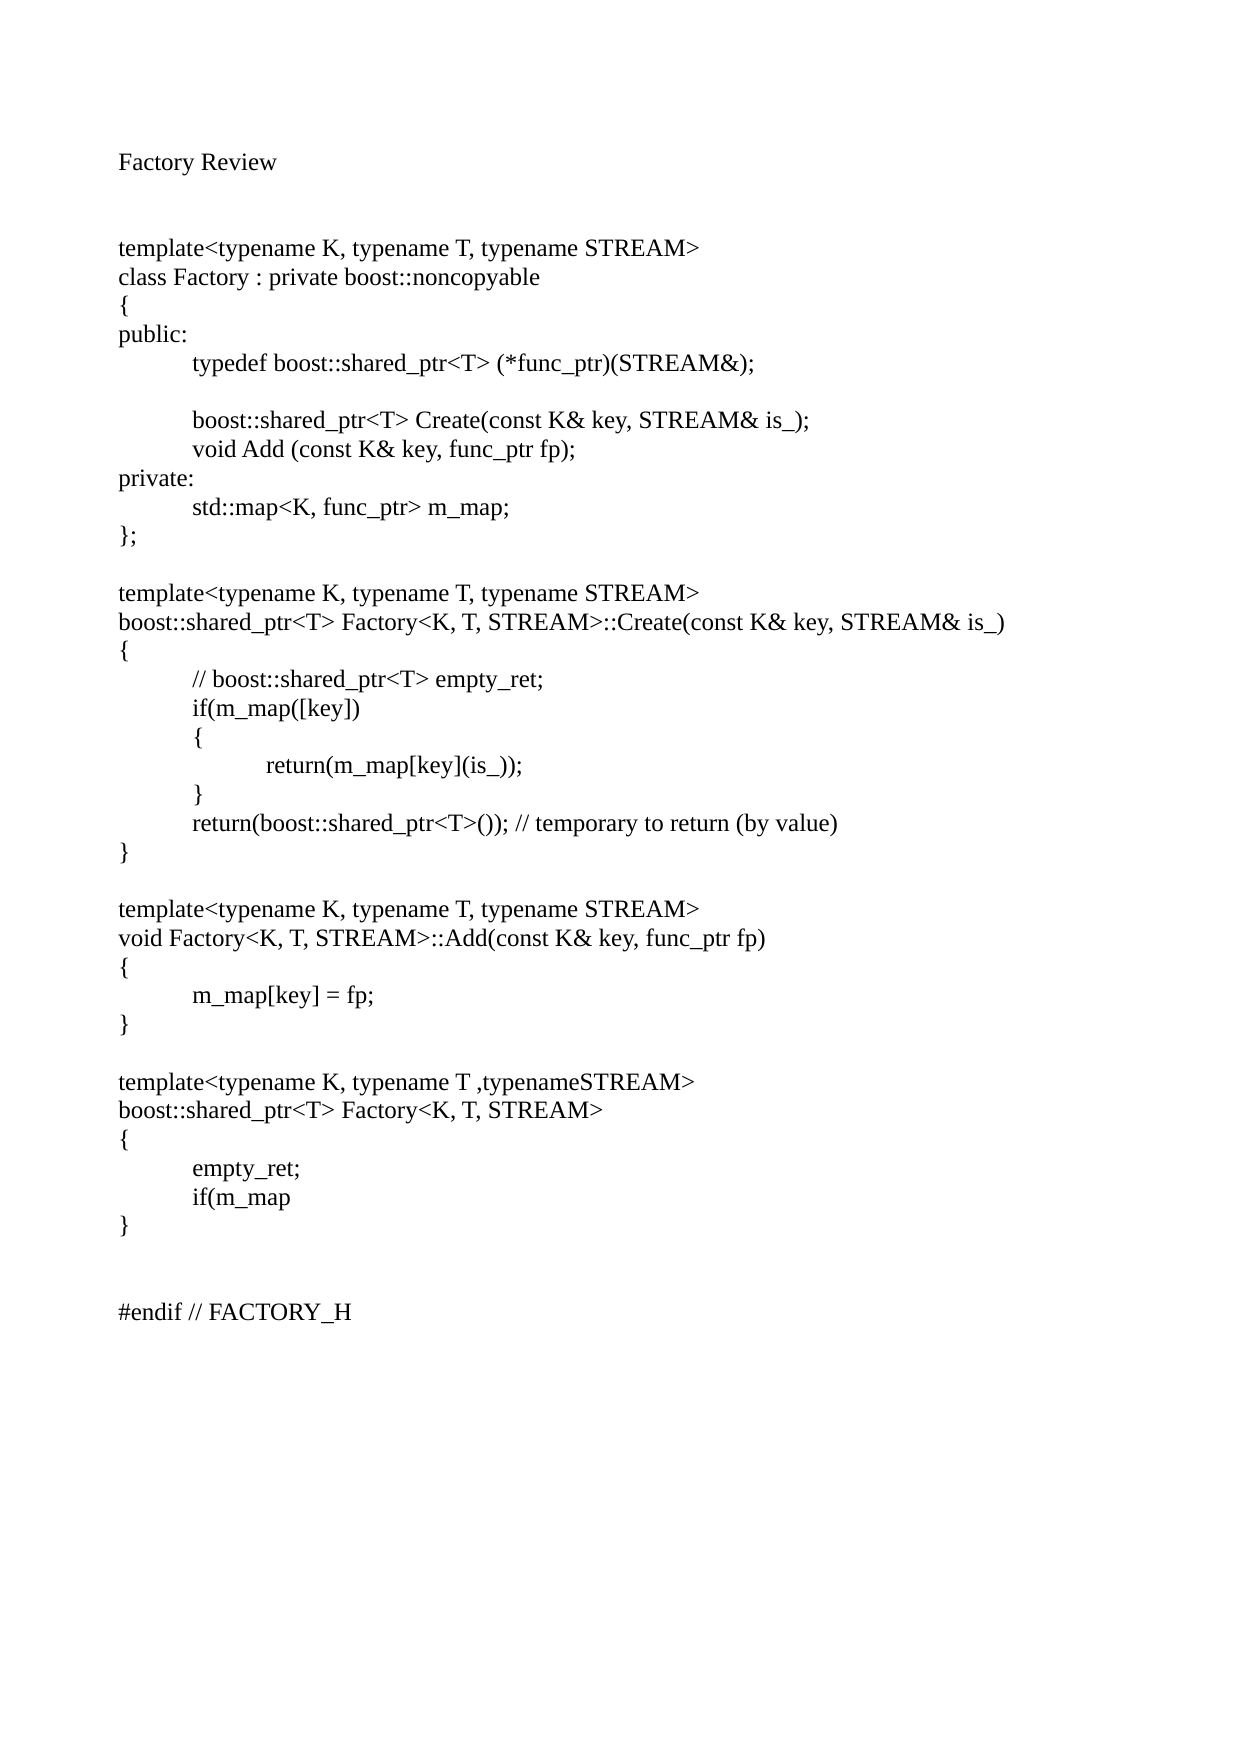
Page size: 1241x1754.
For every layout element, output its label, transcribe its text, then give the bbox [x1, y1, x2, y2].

text { [118, 952, 1122, 981]
text template<typename K, typename T, typename STREAM> [118, 578, 1122, 607]
text } [118, 1009, 1122, 1038]
text if(m_map [118, 1182, 1122, 1211]
text return(m_map[key](is_)); [118, 751, 1122, 779]
text empty_ret; [118, 1153, 1122, 1182]
text std::map<K, func_ptr> m_map; [118, 492, 1122, 521]
text if(m_map([key]) [118, 693, 1122, 722]
text class Factory : private boost::noncopyable [118, 262, 1122, 291]
text { [118, 1124, 1122, 1153]
text boost::shared_ptr<T> Factory<K, T, STREAM> [118, 1096, 1122, 1124]
text typedef boost::shared_ptr<T> (*func_ptr)(STREAM&); [118, 348, 1122, 377]
text boost::shared_ptr<T> Create(const K& key, STREAM& is_); [118, 406, 1122, 434]
text { [118, 291, 1122, 319]
text template<typename K, typename T ,typenameSTREAM> [118, 1067, 1122, 1096]
text } [118, 837, 1122, 866]
text private: [118, 463, 1122, 492]
text boost::shared_ptr<T> Factory<K, T, STREAM>::Create(const K& key, STREAM& is_) [118, 607, 1122, 636]
text { [118, 636, 1122, 664]
text { [118, 722, 1122, 751]
text template<typename K, typename T, typename STREAM> [118, 894, 1122, 923]
text }; [118, 521, 1122, 549]
text Factory Review [118, 147, 1122, 176]
text void Factory<K, T, STREAM>::Add(const K& key, func_ptr fp) [118, 923, 1122, 952]
text } [118, 1211, 1122, 1239]
text } [118, 779, 1122, 808]
text m_map[key] = fp; [118, 981, 1122, 1009]
text void Add (const K& key, func_ptr fp); [118, 434, 1122, 463]
text public: [118, 319, 1122, 348]
text return(boost::shared_ptr<T>()); // temporary to return (by value) [118, 808, 1122, 837]
text // boost::shared_ptr<T> empty_ret; [118, 664, 1122, 693]
text #endif // FACTORY_H [118, 1297, 1122, 1326]
text template<typename K, typename T, typename STREAM> [118, 233, 1122, 262]
